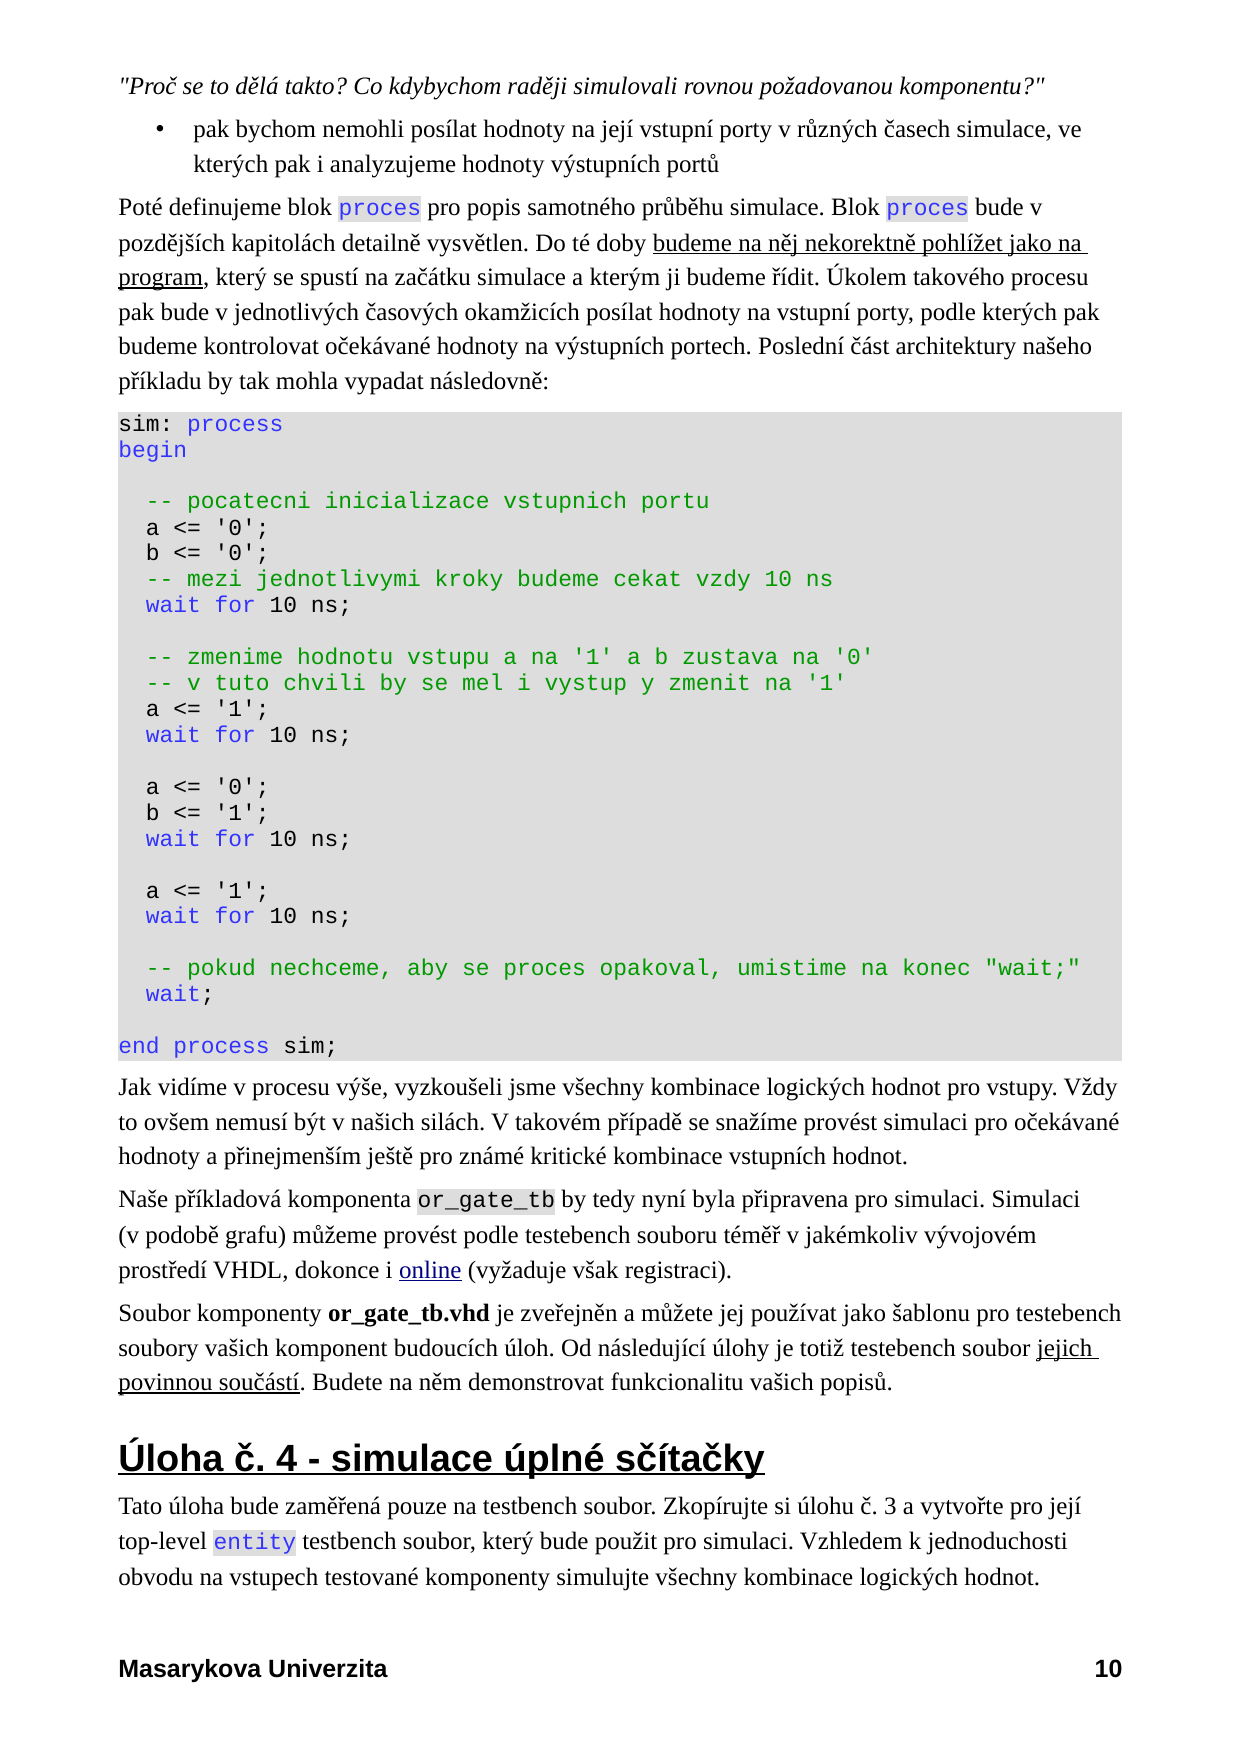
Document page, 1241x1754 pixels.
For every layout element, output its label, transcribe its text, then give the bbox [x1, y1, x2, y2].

text sim: process [118, 412, 1122, 438]
text -- zmenime hodnotu vstupu a na '1' a b zustava na '0' [118, 646, 1122, 671]
text a <= '0'; [118, 775, 1122, 801]
text a <= '1'; [118, 697, 1122, 723]
text wait for 10 ns; [118, 905, 1122, 931]
text -- mezi jednotlivymi kroky budeme cekat vzdy 10 ns [118, 568, 1122, 594]
text -- pokud nechceme, aby se proces opakoval, umistime na konec "wait;" [118, 957, 1122, 983]
text -- pocatecni inicializace vstupnich portu [118, 490, 1122, 516]
text "Proč se to dělá takto? Co kdybychom raději simulovali rovnou požadovanou komponentu?" [118, 71, 1122, 99]
text Soubor komponenty or_gate_tb.vhd je zveřejněn a můžete jej používat jako šablonu pro testebench soubory vašich komponent budoucích úloh. Od následující úlohy je totiž testebench soubor jejich povinnou součástí. Budete na něm demonstrovat funkcionalitu vašich popisů. [118, 1298, 1122, 1396]
text wait for 10 ns; [118, 723, 1122, 749]
text Naše příkladová komponenta or_gate_tb by tedy nyní byla připravena pro simulaci. Simulaci (v podobě grafu) můžeme provést podle testebench souboru téměř v jakémkoliv vývojovém prostředí VHDL, dokonce i online (vyžaduje však registraci). [118, 1184, 1122, 1284]
text Poté definujeme blok proces pro popis samotného průběhu simulace. Blok proces bude v pozdějších kapitolách detailně vysvětlen. Do té doby budeme na něj nekorektně pohlížet jako na program, který se spustí na začátku simulace a kterým ji budeme řídit. Úkolem takového procesu pak bude v jednotlivých časových okamžicích posílat hodnoty na vstupní porty, podle kterých pak budeme kontrolovat očekávané hodnoty na výstupních portech. Poslední část architektury našeho příkladu by tak mohla vypadat následovně: [118, 192, 1122, 394]
text a <= '0'; [118, 516, 1122, 542]
text end process sim; [118, 1034, 1122, 1061]
text begin [118, 438, 1122, 464]
text b <= '0'; [118, 542, 1122, 568]
text Tato úloha bude zaměřená pouze na testbench soubor. Zkopírujte si úlohu č. 3 a vytvořte pro její top-level entity testbench soubor, který bude použit pro simulaci. Vzhledem k jednoduchosti obvodu na vstupech testované komponenty simulujte všechny kombinace logických hodnot. [118, 1491, 1122, 1591]
text wait for 10 ns; [118, 827, 1122, 853]
text -- v tuto chvili by se mel i vystup y zmenit na '1' [118, 671, 1122, 697]
subtitle Úloha č. 4 - simulace úplné sčítačky [118, 1435, 1122, 1479]
text Jak vidíme v procesu výše, vyzkoušeli jsme všechny kombinace logických hodnot pro vstupy. Vždy to ovšem nemusí být v našich silách. V takovém případě se snažíme provést simulaci pro očekávané hodnoty a přinejmenším ještě pro známé kritické kombinace vstupních hodnot. [118, 1072, 1122, 1170]
text b <= '1'; [118, 801, 1122, 827]
list pak bychom nemohli posílat hodnoty na její vstupní porty v různých časech simulace, ve kterých pak i analyzujeme hodnoty výstupních portů [156, 114, 1122, 177]
text wait; [118, 983, 1122, 1009]
text a <= '1'; [118, 879, 1122, 905]
text wait for 10 ns; [118, 594, 1122, 619]
